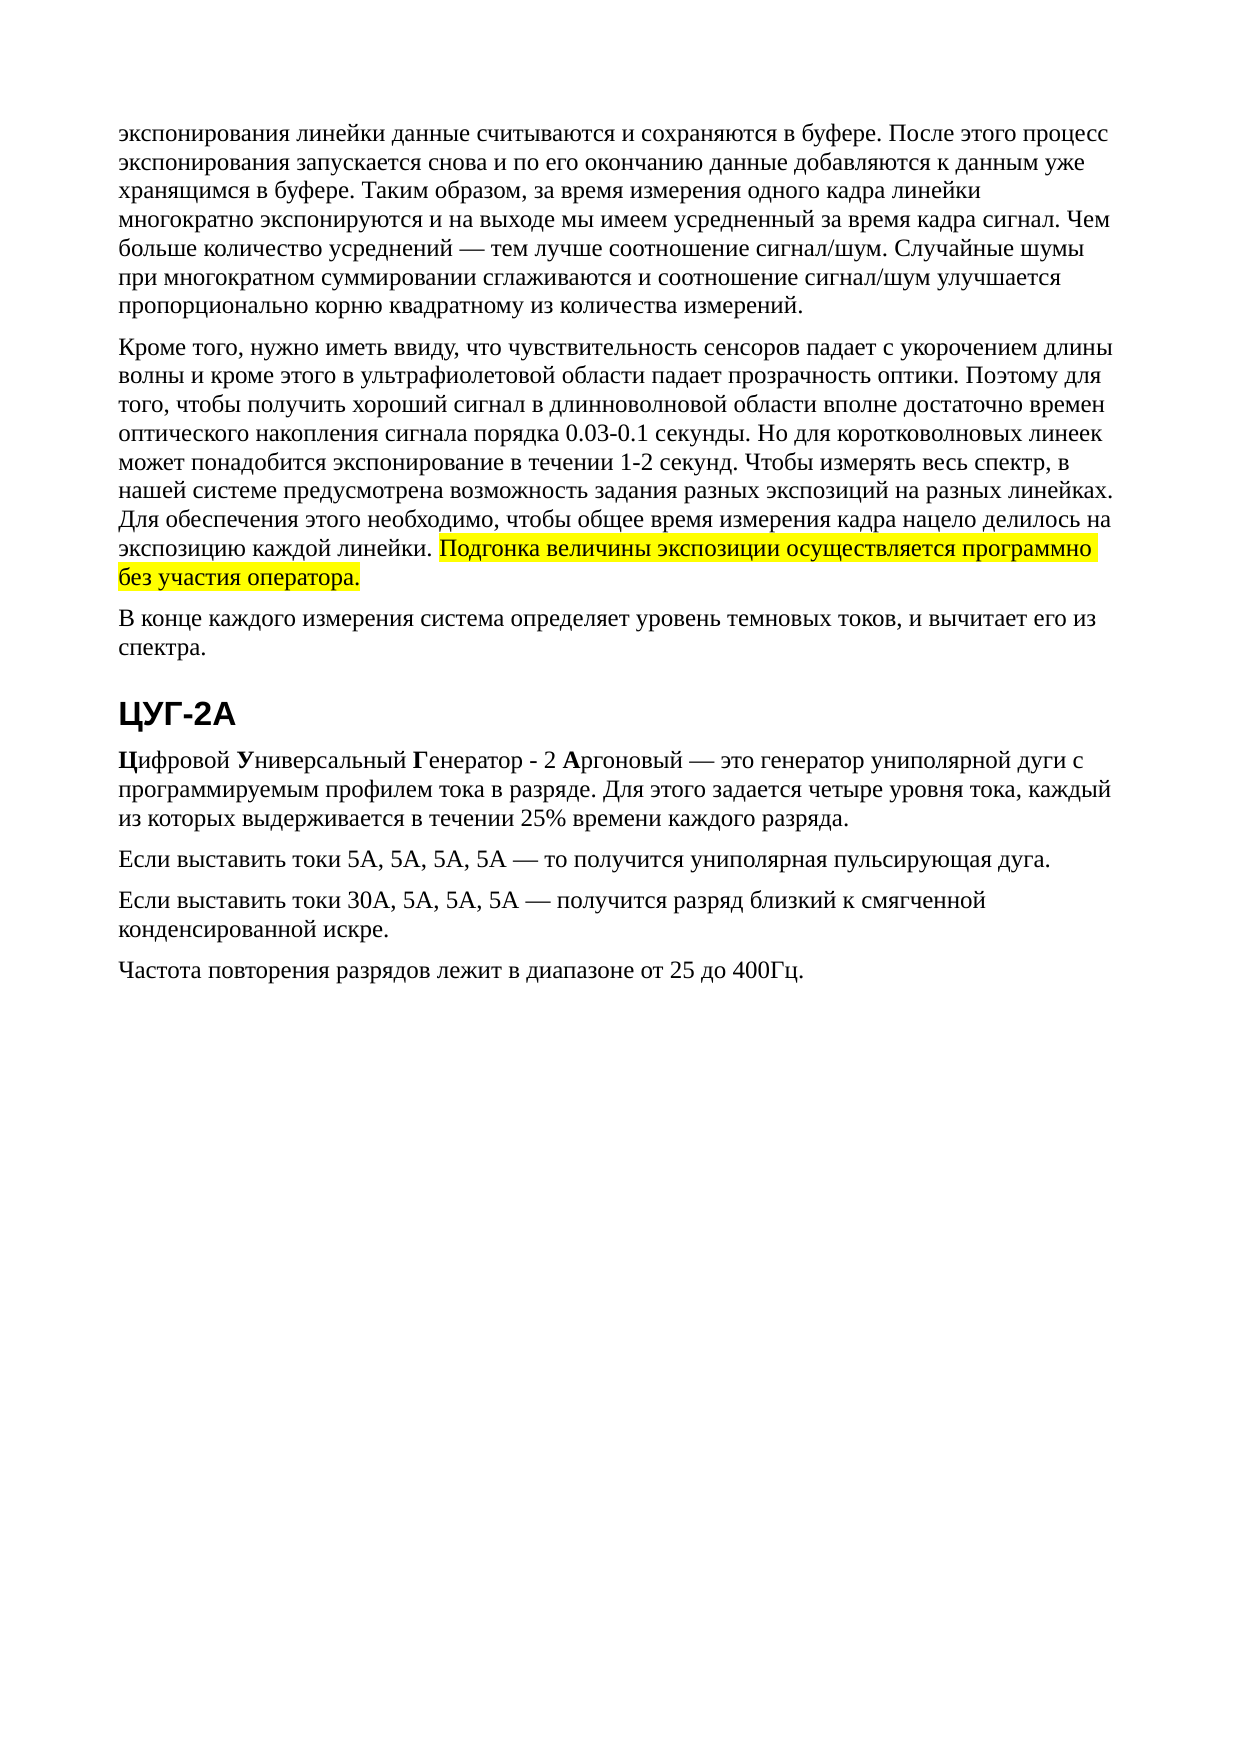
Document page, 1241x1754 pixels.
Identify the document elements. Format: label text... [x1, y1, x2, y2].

text В конце каждого измерения система определяет уровень темновых токов, и вычитает его из спектра. [118, 603, 1122, 661]
text экспонирования линейки данные считываются и сохраняются в буфере. После этого процесс экспонирования запускается снова и по его окончанию данные добавляются к данным уже хранящимся в буфере. Таким образом, за время измерения одного кадра линейки многократно экспонируются и на выходе мы имеем усредненный за время кадра сигнал. Чем больше количество усреднений — тем лучше соотношение сигнал/шум. Случайные шумы при многократном суммировании сглаживаются и соотношение сигнал/шум улучшается пропорционально корню квадратному из количества измерений. [118, 118, 1122, 319]
subtitle ЦУГ-2А [118, 694, 1122, 733]
text Цифровой Универсальный Генератор - 2 Аргоновый — это генератор униполярной дуги с программируемым профилем тока в разряде. Для этого задается четыре уровня тока, каждый из которых выдерживается в течении 25% времени каждого разряда. [118, 745, 1122, 831]
text Частота повторения разрядов лежит в диапазоне от 25 до 400Гц. [118, 955, 1122, 984]
text Если выставить токи 5А, 5А, 5А, 5А — то получится униполярная пульсирующая дуга. [118, 844, 1122, 873]
text Если выставить токи 30А, 5А, 5А, 5А — получится разряд близкий к смягченной конденсированной искре. [118, 885, 1122, 943]
text Кроме того, нужно иметь ввиду, что чувствительность сенсоров падает с укорочением длины волны и кроме этого в ультрафиолетовой области падает прозрачность оптики. Поэтому для того, чтобы получить хороший сигнал в длинноволновой области вполне достаточно времен оптического накопления сигнала порядка 0.03-0.1 секунды. Но для коротковолновых линеек может понадобится экспонирование в течении 1-2 секунд. Чтобы измерять весь спектр, в нашей системе предусмотрена возможность задания разных экспозиций на разных линейках. Для обеспечения этого необходимо, чтобы общее время измерения кадра нацело делилось на экспозицию каждой линейки. Подгонка величины экспозиции осуществляется программно без участия оператора. [118, 332, 1122, 591]
